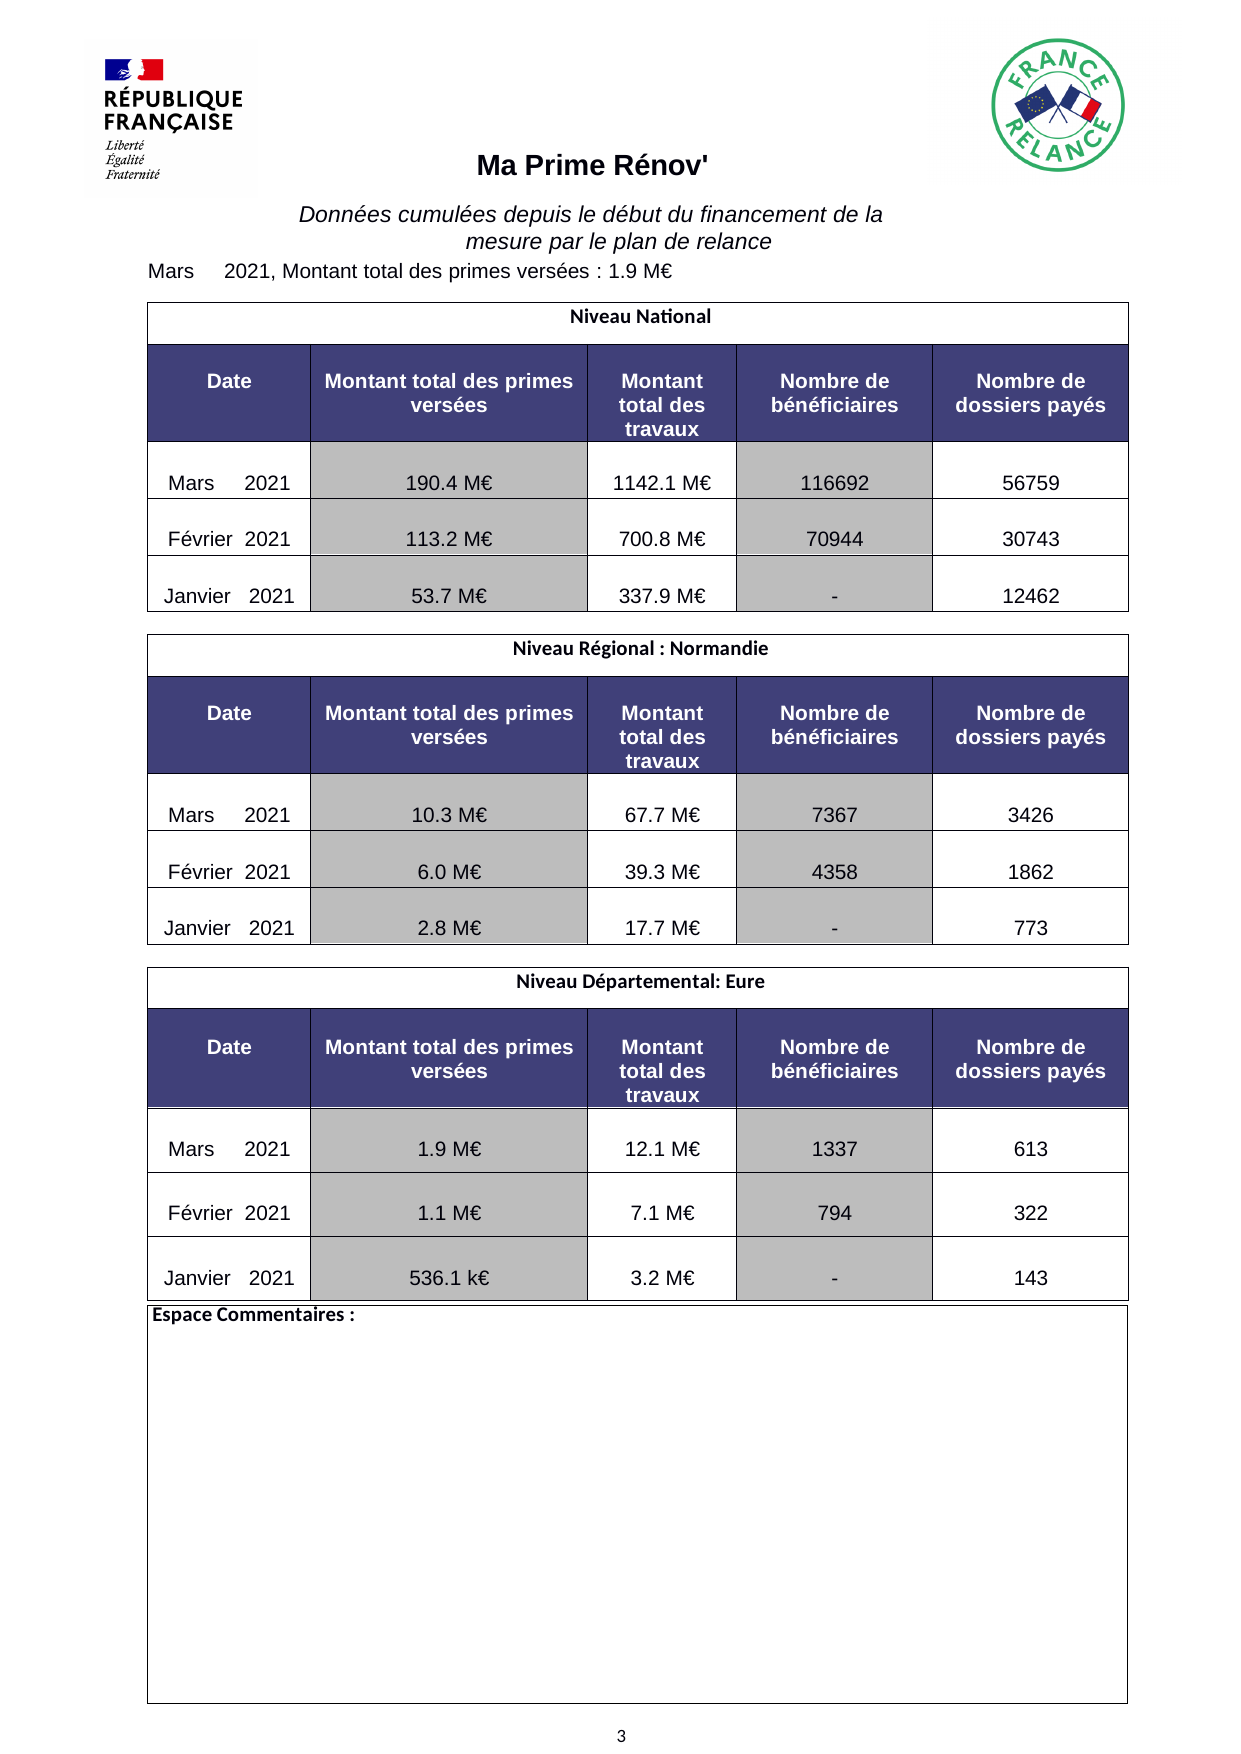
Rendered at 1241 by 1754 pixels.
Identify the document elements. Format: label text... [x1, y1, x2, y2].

table_cell Montant total des travaux [588, 1009, 736, 1107]
table_cell Nombre de dossiers payés [933, 345, 1128, 441]
table_cell Nombre de dossiers payés [933, 1009, 1128, 1107]
table_header Niveau National [148, 303, 1128, 344]
table_cell 4358 [737, 831, 932, 887]
table_cell Février 2021 [148, 1173, 310, 1236]
table_cell Montant total des primes versées [311, 1009, 587, 1107]
text 3 [0, 1724, 1238, 1747]
table_cell 10.3 M€ [311, 774, 587, 830]
table_cell Date [148, 677, 310, 773]
text Espace Commentaires : [148, 1306, 1093, 1327]
table_cell Date [148, 1009, 310, 1107]
table_header Niveau Régional : Normandie [148, 635, 1128, 676]
table_cell Janvier 2021 [148, 1237, 310, 1300]
table_cell Février 2021 [148, 499, 310, 554]
table_cell 56759 [933, 442, 1128, 498]
table_cell - [737, 1237, 932, 1300]
table_cell - [737, 888, 932, 943]
table_cell Janvier 2021 [148, 888, 310, 943]
table_cell Montant total des primes versées [311, 677, 587, 773]
table_cell 6.0 M€ [311, 831, 587, 887]
table_cell 700.8 M€ [588, 499, 736, 554]
table_cell 1.1 M€ [311, 1173, 587, 1236]
table_cell 67.7 M€ [588, 774, 736, 830]
table_cell 17.7 M€ [588, 888, 736, 943]
table_header Niveau Départemental: Eure [148, 968, 1128, 1008]
table_cell 2.8 M€ [311, 888, 587, 943]
table_cell 113.2 M€ [311, 499, 587, 554]
table_cell 337.9 M€ [588, 556, 736, 611]
text Ma Prime Rénov' [263, 148, 926, 181]
table_cell 1862 [933, 831, 1128, 887]
table_cell 1337 [737, 1109, 932, 1172]
table_cell 143 [933, 1237, 1128, 1300]
picture [926, 17, 1189, 185]
table_cell Mars 2021 [148, 1109, 310, 1172]
table_cell Date [148, 345, 310, 441]
table_cell Mars 2021 [148, 774, 310, 830]
table_cell Nombre de bénéficiaires [737, 1009, 932, 1107]
table_cell 794 [737, 1173, 932, 1236]
table_cell 7.1 M€ [588, 1173, 736, 1236]
table_cell Montant total des travaux [588, 677, 736, 773]
table_cell 7367 [737, 774, 932, 830]
table_cell Nombre de bénéficiaires [737, 677, 932, 773]
table_cell 773 [933, 888, 1128, 943]
table_cell Février 2021 [148, 831, 310, 887]
table_cell Mars 2021 [148, 442, 310, 498]
text Données cumulées depuis le début du financement de la mesure par le plan de relance [148, 200, 1093, 254]
table_cell 53.7 M€ [311, 556, 587, 611]
text [148, 1301, 1093, 1305]
table_cell 190.4 M€ [311, 442, 587, 498]
table_cell 3426 [933, 774, 1128, 830]
picture [84, 39, 263, 200]
text Mars 2021, Montant total des primes versées : 1.9 M€ [148, 259, 1093, 283]
table_cell Janvier 2021 [148, 556, 310, 611]
table_cell - [737, 556, 932, 611]
table_cell 39.3 M€ [588, 831, 736, 887]
table_cell 70944 [737, 499, 932, 554]
table_cell Montant total des primes versées [311, 345, 587, 441]
table_cell 3.2 M€ [588, 1237, 736, 1300]
table_cell Nombre de dossiers payés [933, 677, 1128, 773]
table_cell 116692 [737, 442, 932, 498]
table_cell 30743 [933, 499, 1128, 554]
table_cell 613 [933, 1109, 1128, 1172]
table_cell 322 [933, 1173, 1128, 1236]
table_cell 536.1 k€ [311, 1237, 587, 1300]
table_cell 12462 [933, 556, 1128, 611]
table_cell 12.1 M€ [588, 1109, 736, 1172]
table_cell Montant total des travaux [588, 345, 736, 441]
table_cell 1.9 M€ [311, 1109, 587, 1172]
table_cell Nombre de bénéficiaires [737, 345, 932, 441]
table_cell 1142.1 M€ [588, 442, 736, 498]
